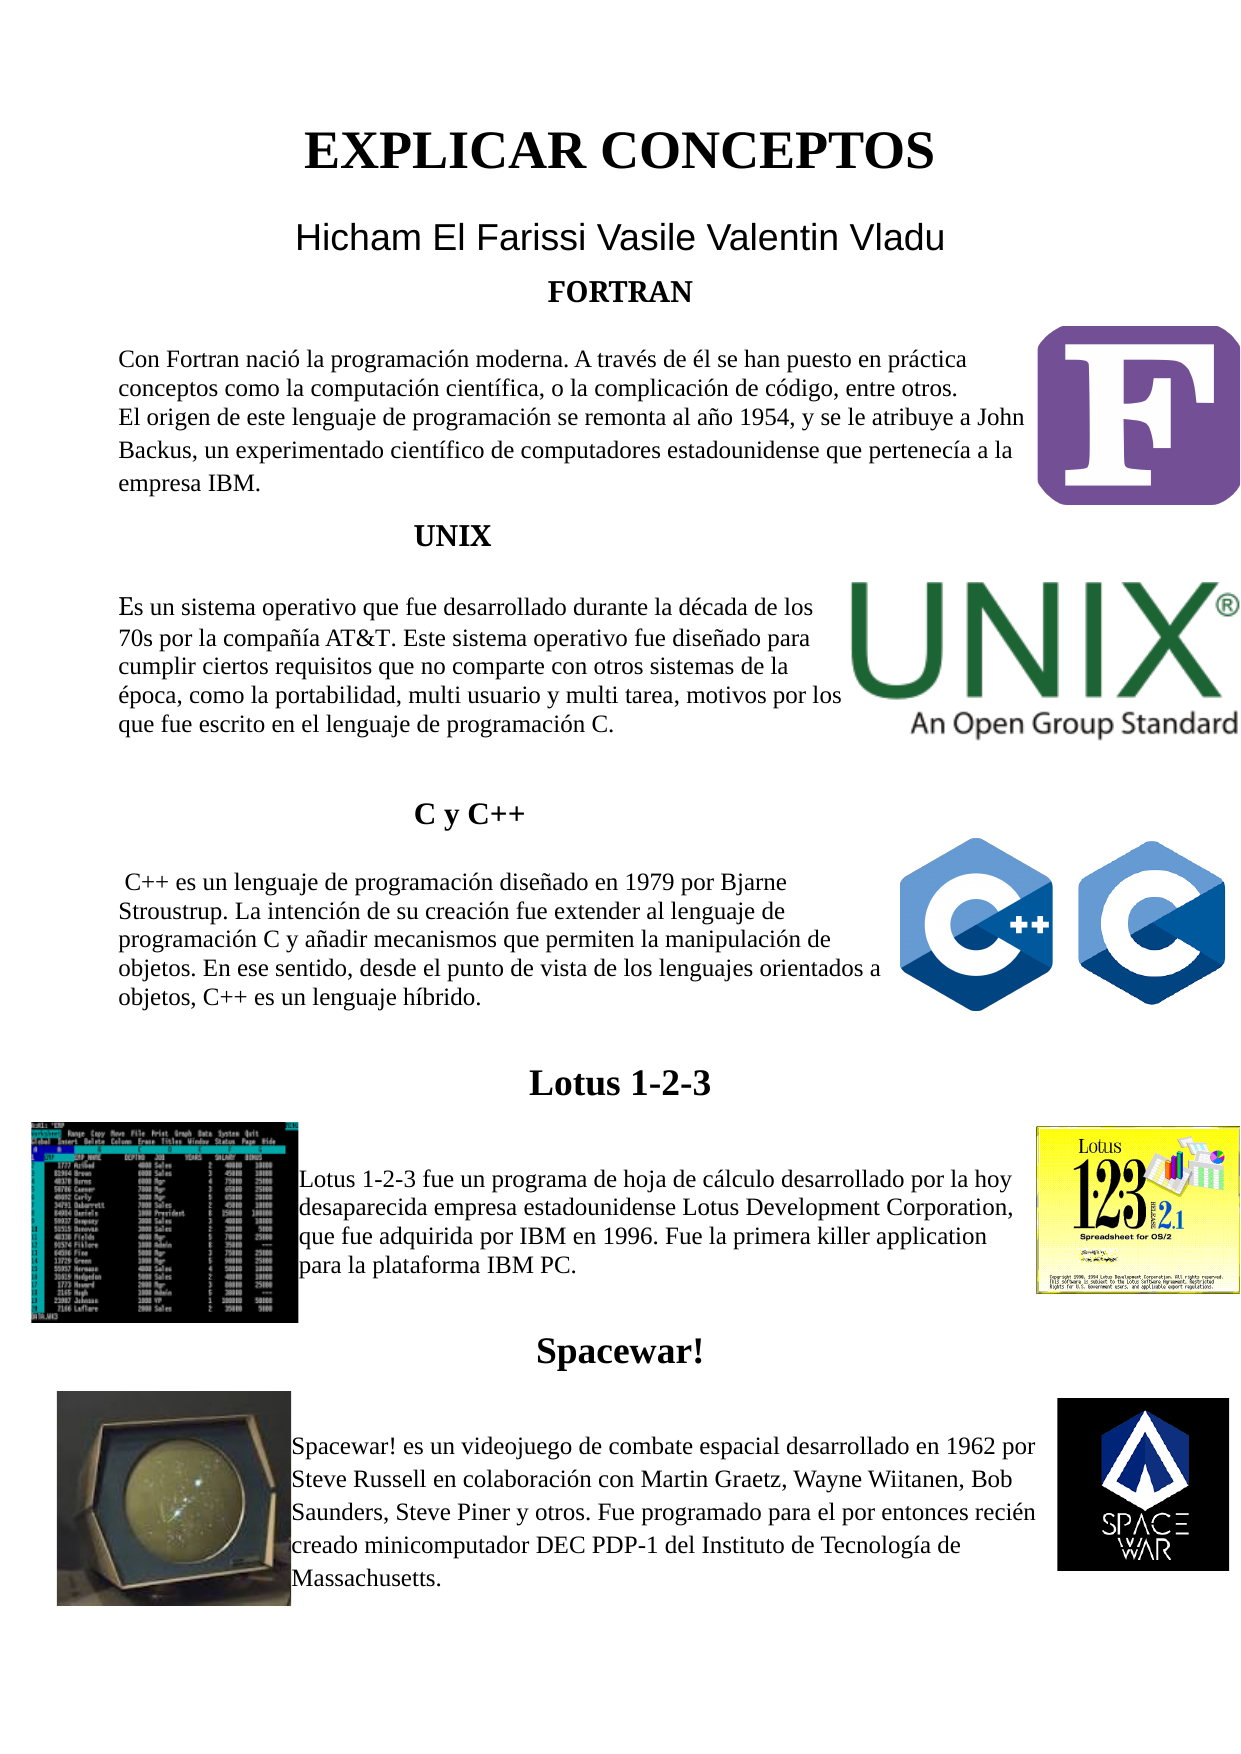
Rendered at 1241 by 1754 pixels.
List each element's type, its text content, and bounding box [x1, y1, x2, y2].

picture [849, 582, 1241, 742]
text FORTRAN [118, 271, 1122, 311]
text El origen de este lenguaje de programación se remonta al año 1954, y se le atribuye a John Backus, un experimentado científico de computadores estadounidense que pertenecía a la empresa IBM. [118, 402, 1037, 497]
text Spacewar! es un videojuego de combate espacial desarrollado en 1962 por Steve Russell en colaboración con Martin Graetz, Wayne Wiitanen, Bob Saunders, Steve Piner y otros. Fue programado para el por entonces recién creado minicomputador DEC PDP-1 del Instituto de Tecnología de Massachusetts. [292, 1431, 1122, 1592]
picture [1036, 1126, 1240, 1294]
picture [56, 1391, 292, 1606]
picture [1057, 1398, 1230, 1571]
picture [31, 1122, 299, 1323]
subtitle Hicham El Farissi Vasile Valentin Vladu [118, 215, 1122, 258]
subtitle Spacewar! [118, 1328, 1122, 1371]
text Con Fortran nació la programación moderna. A través de él se han puesto en práctica conceptos como la computación científica, o la complicación de código, entre otros. [118, 344, 1037, 402]
picture [900, 838, 1053, 1011]
subtitle Lotus 1-2-3 [118, 1060, 1122, 1103]
picture [1076, 834, 1227, 1011]
text Lotus 1-2-3 fue un programa de hoja de cálculo desarrollado por la hoy desaparecida empresa estadounidense Lotus Development Corporation, que fue adquirida por IBM en 1996. Fue la primera killer application para la plataforma IBM PC. [299, 1164, 1036, 1279]
text C y C++ [118, 795, 1122, 831]
text UNIX [118, 515, 1122, 555]
text C++ es un lenguaje de programación diseñado en 1979 por Bjarne Stroustrup. La intención de su creación fue extender al lenguaje de programación C y añadir mecanismos que permiten la manipulación de objetos. En ese sentido, desde el punto de vista de los lenguajes orientados a objetos, C++ es un lenguaje híbrido. [118, 867, 900, 1011]
text EXPLICAR CONCEPTOS [118, 118, 1122, 180]
picture [1037, 326, 1241, 505]
text Es un sistema operativo que fue desarrollado durante la década de los 70s por la compañía AT&T. Este sistema operativo fue diseñado para cumplir ciertos requisitos que no comparte con otros sistemas de la época, como la portabilidad, multi usuario y multi tarea, motivos por los que fue escrito en el lenguaje de programación C. [118, 589, 849, 738]
